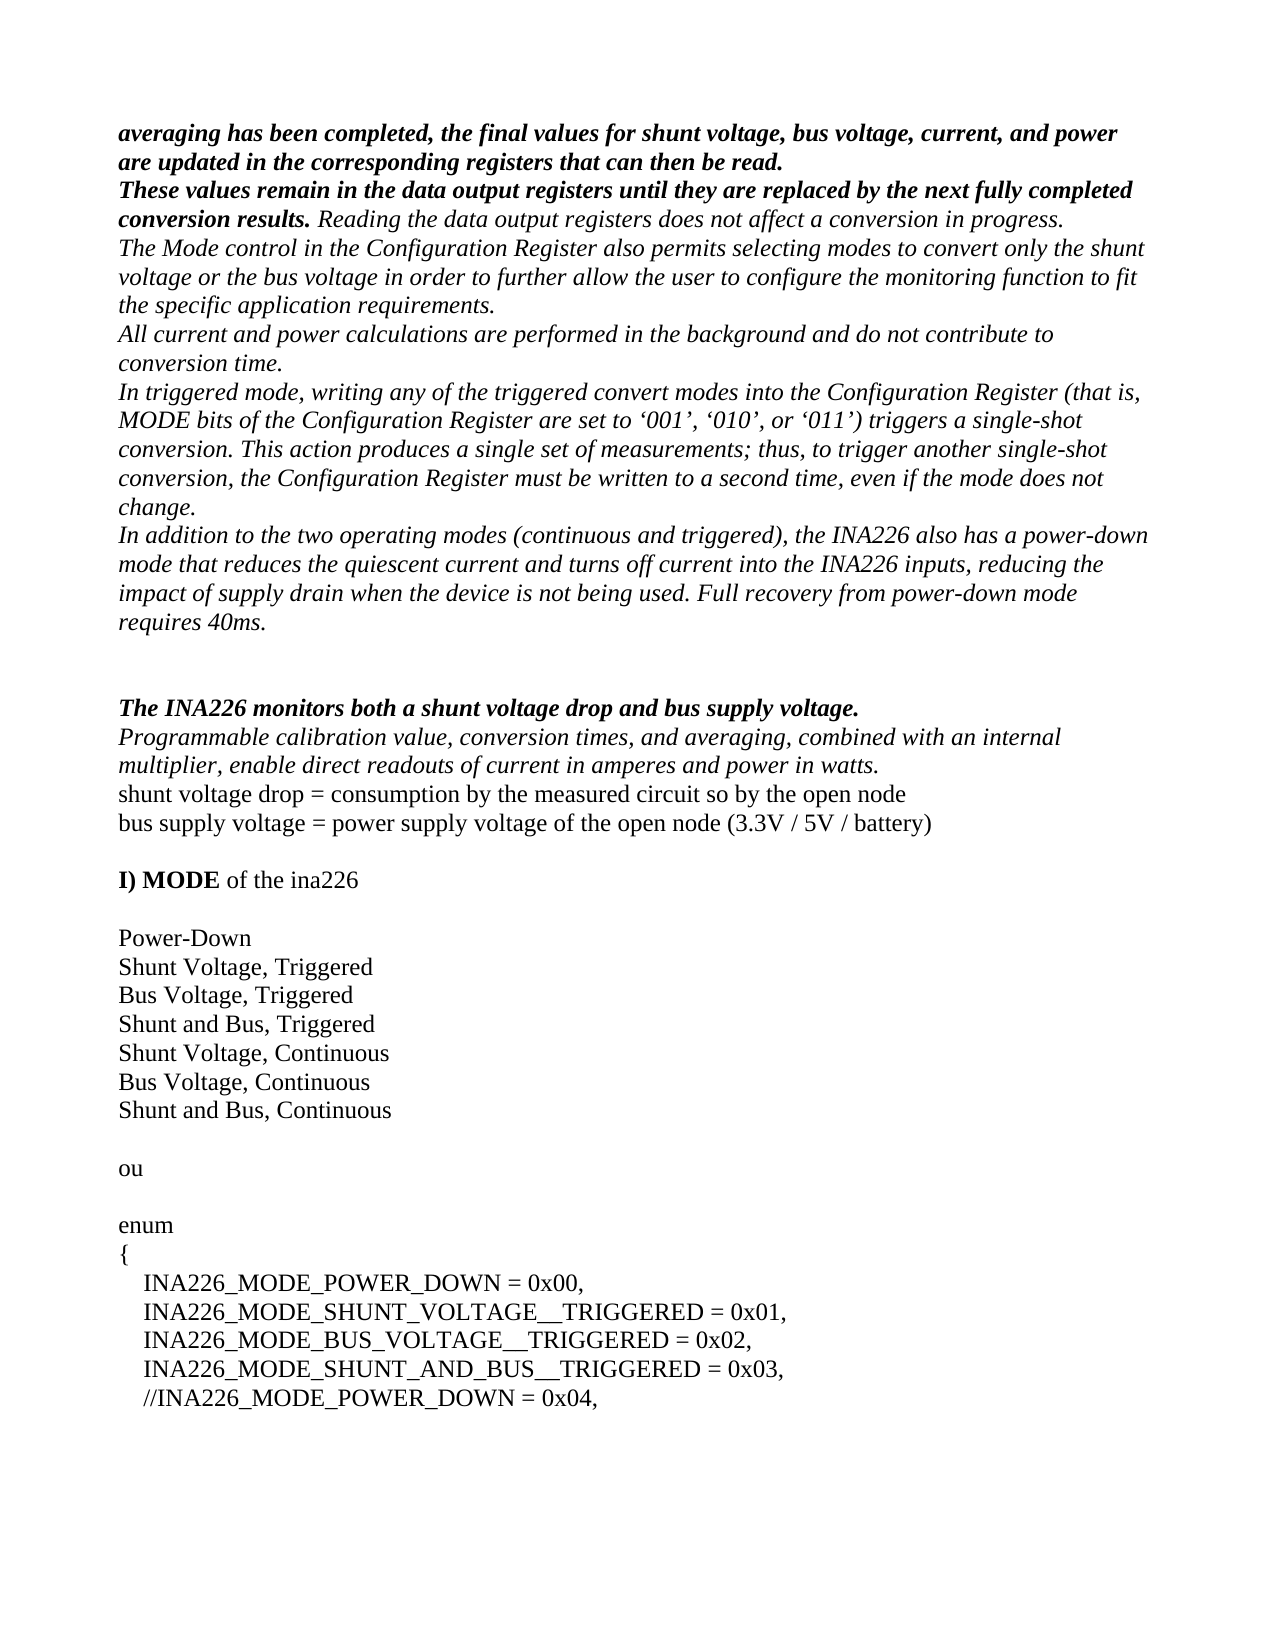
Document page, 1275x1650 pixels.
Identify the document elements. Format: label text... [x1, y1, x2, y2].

text bus supply voltage = power supply voltage of the open node (3.3V / 5V / battery) [118, 808, 1157, 837]
text Shunt and Bus, Continuous [118, 1096, 1157, 1124]
text Shunt and Bus, Triggered [118, 1009, 1157, 1038]
text All current and power calculations are performed in the background and do not contribute to conversion time. [118, 319, 1157, 377]
text shunt voltage drop = consumption by the measured circuit so by the open node [118, 779, 1157, 808]
text The Mode control in the Configuration Register also permits selecting modes to convert only the shunt voltage or the bus voltage in order to further allow the user to configure the monitoring function to fit the specific application requirements. [118, 233, 1157, 319]
text In addition to the two operating modes (continuous and triggered), the INA226 also has a power-down mode that reduces the quiescent current and turns off current into the INA226 inputs, reducing the impact of supply drain when the device is not being used. Full recovery from power-down mode requires 40ms. [118, 521, 1157, 636]
text ou [118, 1153, 1157, 1182]
text Bus Voltage, Triggered [118, 981, 1157, 1009]
text Power-Down [118, 923, 1157, 952]
text I) MODE of the ina226 [118, 866, 1157, 894]
text Bus Voltage, Continuous [118, 1067, 1157, 1096]
text These values remain in the data output registers until they are replaced by the next fully completed conversion results. Reading the data output registers does not affect a conversion in progress. [118, 176, 1157, 233]
text Shunt Voltage, Triggered [118, 952, 1157, 981]
text Shunt Voltage, Continuous [118, 1038, 1157, 1067]
text In triggered mode, writing any of the triggered convert modes into the Configuration Register (that is, MODE bits of the Configuration Register are set to ‘001’, ‘010’, or ‘011’) triggers a single-shot conversion. This action produces a single set of measurements; thus, to trigger another single-shot conversion, the Configuration Register must be written to a second time, even if the mode does not change. [118, 377, 1157, 521]
text averaging has been completed, the final values for shunt voltage, bus voltage, current, and power are updated in the corresponding registers that can then be read. [118, 118, 1157, 176]
text enum { INA226_MODE_POWER_DOWN = 0x00, INA226_MODE_SHUNT_VOLTAGE__TRIGGERED = 0x01, INA226_MODE_BUS_VOLTAGE__TRIGGERED = 0x02, INA226_MODE_SHUNT_AND_BUS__TRIGGERED = 0x03, //INA226_MODE_POWER_DOWN = 0x04, [118, 1211, 1157, 1412]
text The INA226 monitors both a shunt voltage drop and bus supply voltage. [118, 693, 1157, 722]
text Programmable calibration value, conversion times, and averaging, combined with an internal multiplier, enable direct readouts of current in amperes and power in watts. [118, 722, 1157, 779]
